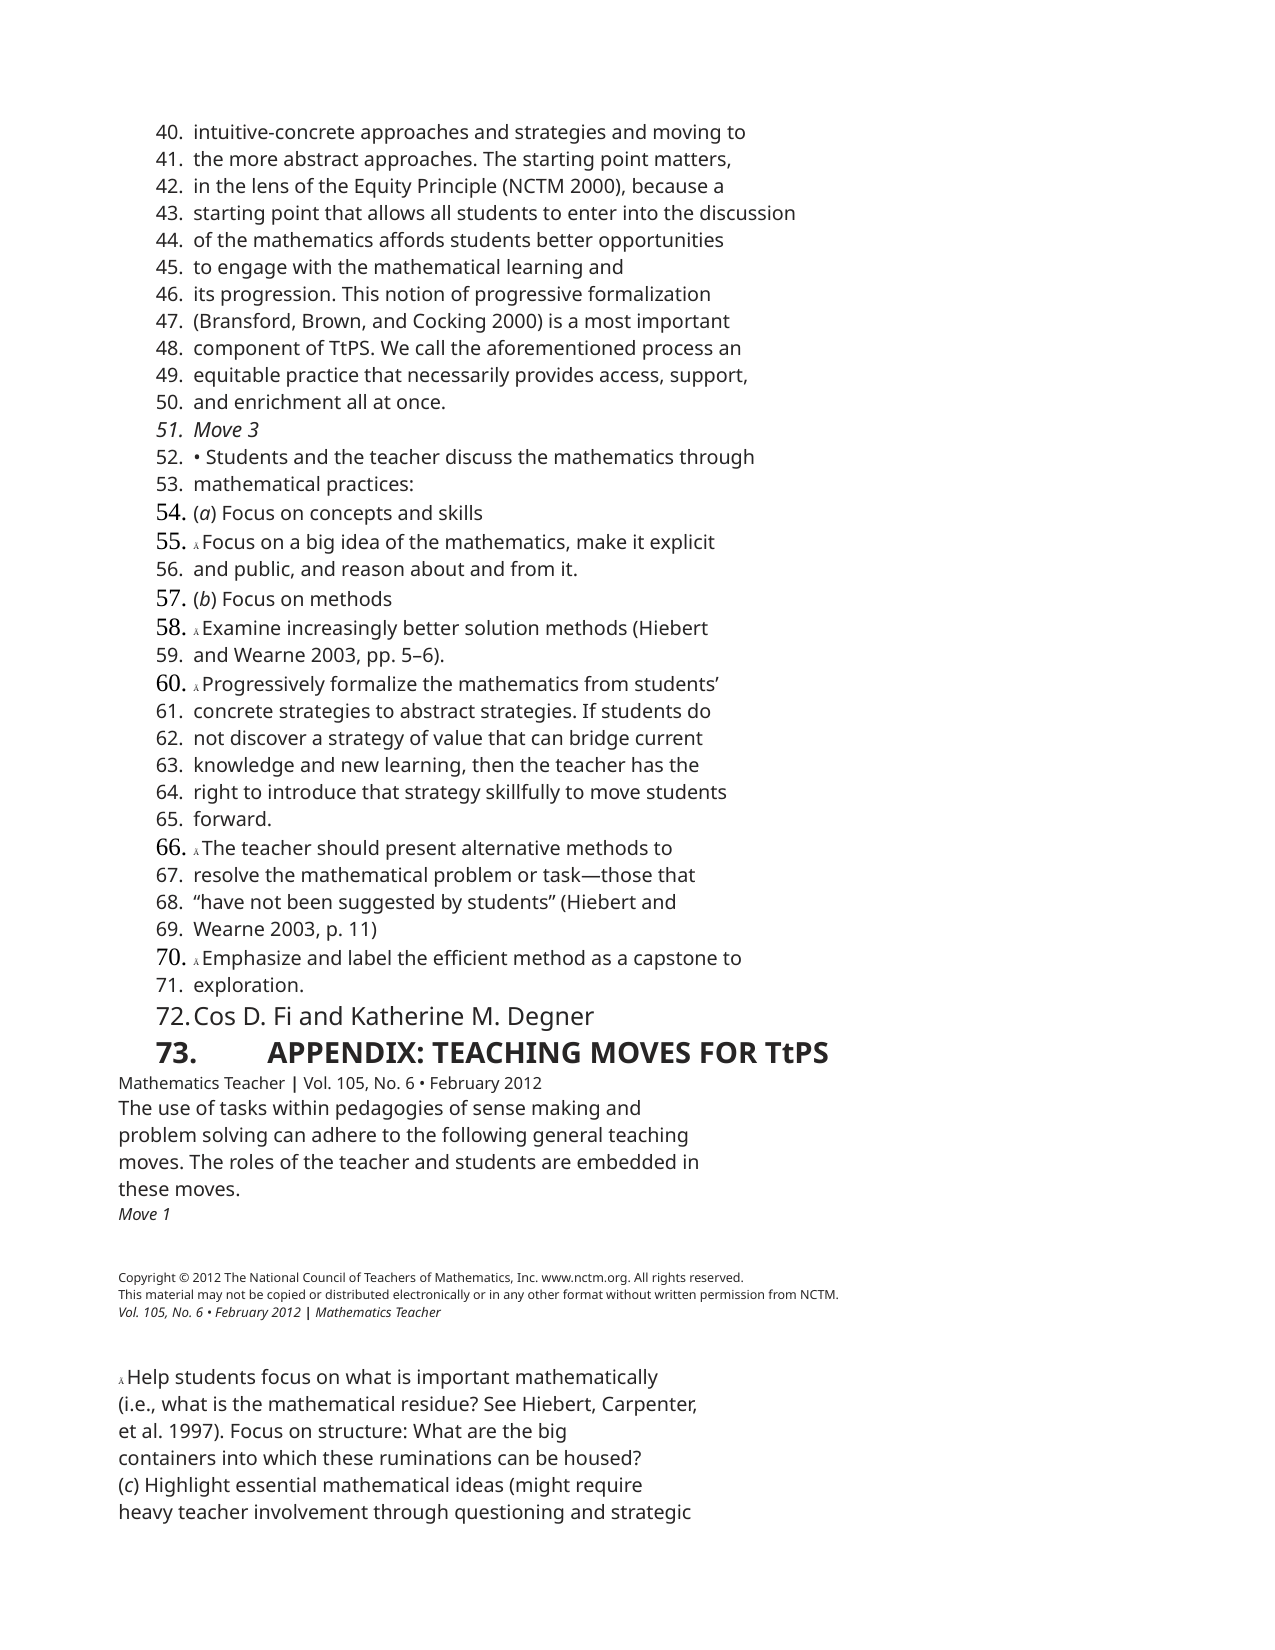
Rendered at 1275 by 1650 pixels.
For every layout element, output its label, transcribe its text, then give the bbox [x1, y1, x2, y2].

list  Progressively formalize the mathematics from students’ [156, 668, 1157, 697]
list resolve the mathematical problem or task—those that [156, 861, 1157, 888]
text these moves. [118, 1176, 1157, 1203]
list  The teacher should present alternative methods to [156, 832, 1157, 861]
text (c) Highlight essential mathematical ideas (might require [118, 1471, 1157, 1498]
list Cos D. Fi and Katherine M. Degner [156, 998, 1157, 1032]
text Mathematics Teacher | Vol. 105, No. 6 • February 2012 [118, 1072, 1157, 1095]
list mathematical practices: [156, 470, 1157, 497]
list and public, and reason about and from it. [156, 556, 1157, 583]
text moves. The roles of the teacher and students are embedded in [118, 1149, 1157, 1176]
list in the lens of the Equity Principle (NCTM 2000), because a [156, 172, 1157, 199]
list and enrichment all at once. [156, 388, 1157, 415]
text Move 1 [118, 1203, 1157, 1236]
list equitable practice that necessarily provides access, support, [156, 361, 1157, 388]
text containers into which these ruminations can be housed? [118, 1444, 1157, 1471]
list APPENDIX: TEACHING MOVES FOR TtPS [156, 1032, 1157, 1072]
list its progression. This notion of progressive formalization [156, 280, 1157, 307]
text Copyright © 2012 The National Council of Teachers of Mathematics, Inc. www.nctm.org. All rights reserved. [118, 1269, 1157, 1286]
list concrete strategies to abstract strategies. If students do [156, 697, 1157, 724]
list not discover a strategy of value that can bridge current [156, 724, 1157, 751]
text heavy teacher involvement through questioning and strategic [118, 1498, 1157, 1525]
list and Wearne 2003, pp. 5–6). [156, 641, 1157, 668]
list starting point that allows all students to enter into the discussion [156, 199, 1157, 226]
text et al. 1997). Focus on structure: What are the big [118, 1417, 1157, 1444]
list  Examine increasingly better solution methods (Hiebert [156, 612, 1157, 641]
list knowledge and new learning, then the teacher has the [156, 751, 1157, 778]
text (i.e., what is the mathematical residue? See Hiebert, Carpenter, [118, 1390, 1157, 1417]
text The use of tasks within pedagogies of sense making and [118, 1095, 1157, 1122]
list of the mathematics affords students better opportunities [156, 226, 1157, 253]
list • Students and the teacher discuss the mathematics through [156, 443, 1157, 470]
list (a) Focus on concepts and skills [156, 497, 1157, 526]
list exploration. [156, 971, 1157, 998]
list (b) Focus on methods [156, 583, 1157, 612]
text This material may not be copied or distributed electronically or in any other format without written permission from NCTM. [118, 1286, 1157, 1303]
list  Focus on a big idea of the mathematics, make it explicit [156, 526, 1157, 556]
list  Emphasize and label the efficient method as a capstone to [156, 942, 1157, 971]
text Vol. 105, No. 6 • February 2012 | Mathematics Teacher [118, 1303, 1157, 1330]
list to engage with the mathematical learning and [156, 253, 1157, 280]
list the more abstract approaches. The starting point matters, [156, 145, 1157, 172]
list Move 3 [156, 415, 1157, 443]
list component of TtPS. We call the aforementioned process an [156, 334, 1157, 361]
text  Help students focus on what is important mathematically [118, 1363, 1157, 1390]
list right to introduce that strategy skillfully to move students [156, 778, 1157, 805]
list (Bransford, Brown, and Cocking 2000) is a most important [156, 307, 1157, 334]
list “have not been suggested by students” (Hiebert and [156, 888, 1157, 915]
list Wearne 2003, p. 11) [156, 915, 1157, 942]
list intuitive-concrete approaches and strategies and moving to [156, 118, 1157, 145]
list forward. [156, 805, 1157, 832]
text problem solving can adhere to the following general teaching [118, 1122, 1157, 1149]
